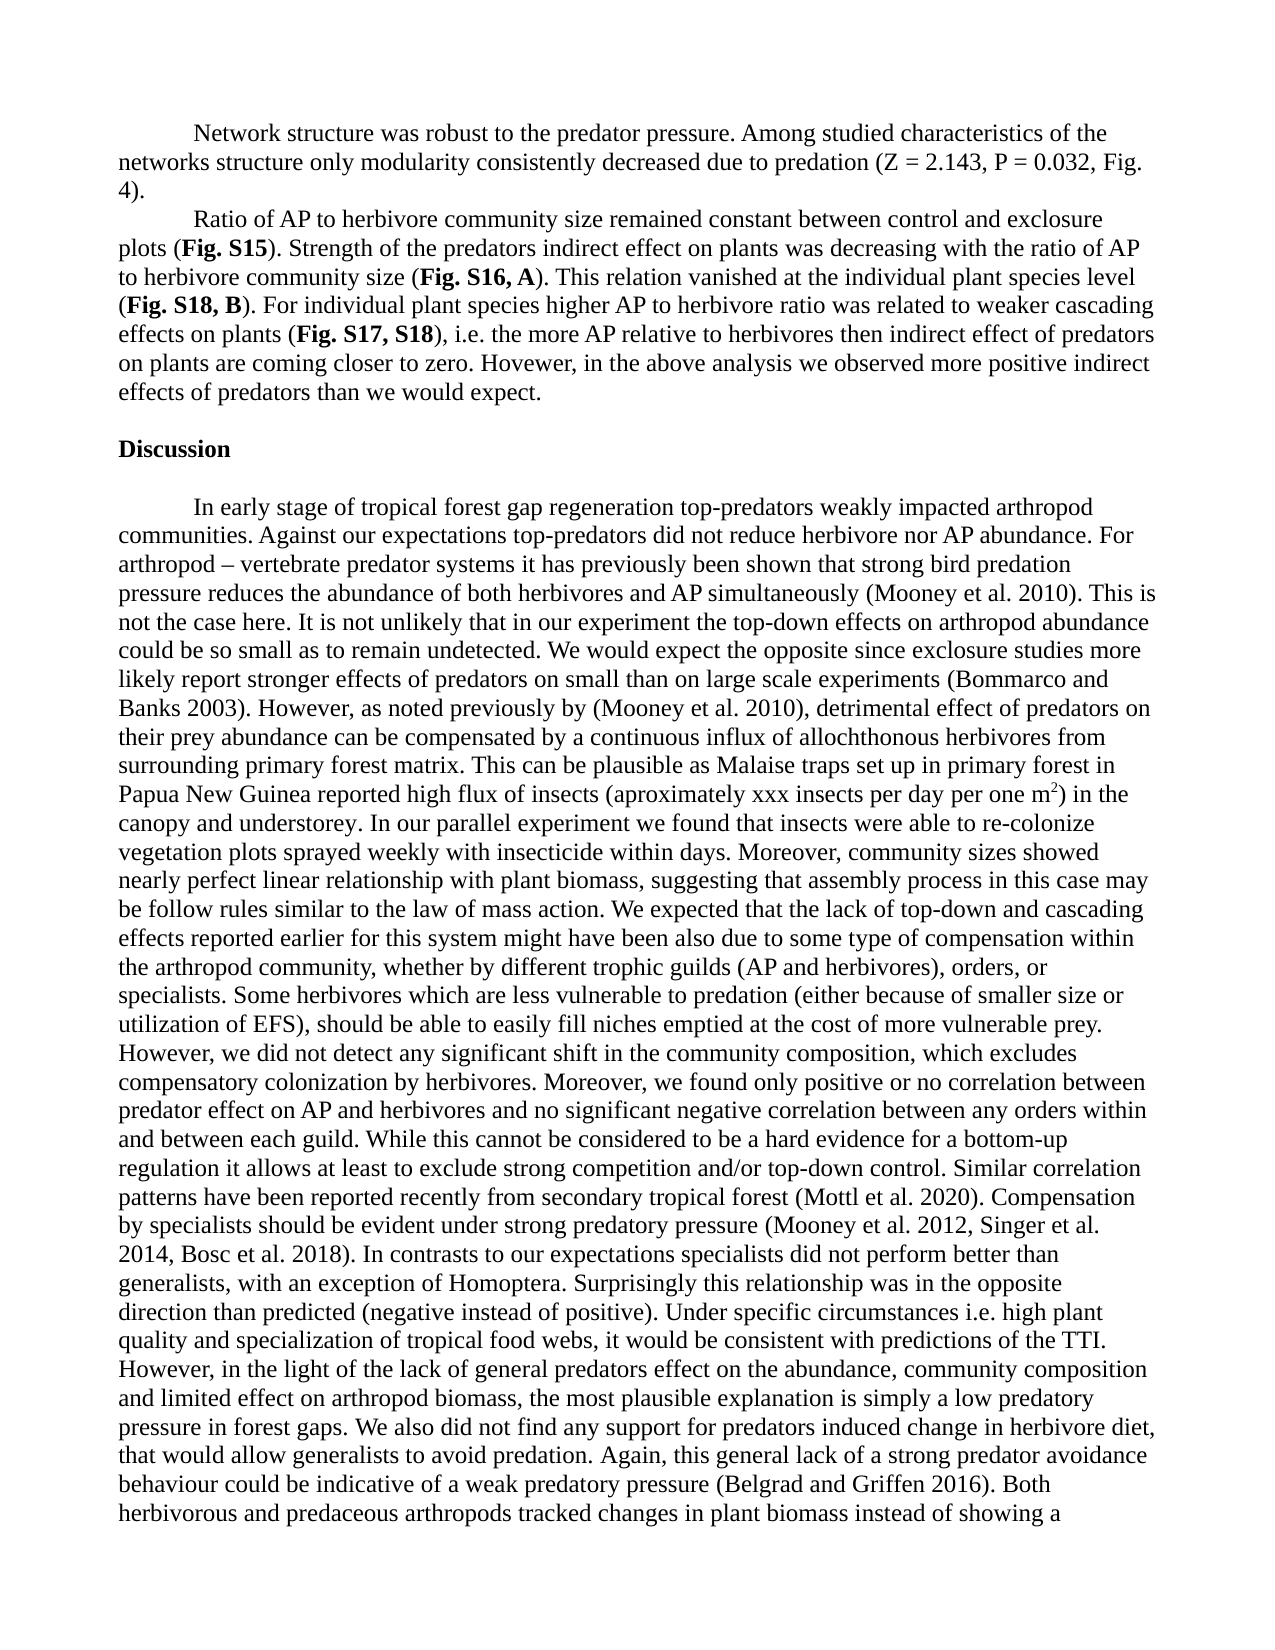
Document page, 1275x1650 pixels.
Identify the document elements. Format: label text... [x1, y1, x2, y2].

text Discussion [118, 406, 1157, 463]
text In early stage of tropical forest gap regeneration top-predators weakly impacted arthropod communities. Against our expectations top-predators did not reduce herbivore nor AP abundance. For arthropod – vertebrate predator systems it has previously been shown that strong bird predation pressure reduces the abundance of both herbivores and AP simultaneously (Mooney et al. 2010). This is not the case here. It is not unlikely that in our experiment the top-down effects on arthropod abundance could be so small as to remain undetected. We would expect the opposite since exclosure studies more likely report stronger effects of predators on small than on large scale experiments (Bommarco and Banks 2003). However, as noted previously by (Mooney et al. 2010), detrimental effect of predators on their prey abundance can be compensated by a continuous influx of allochthonous herbivores from surrounding primary forest matrix. This can be plausible as Malaise traps set up in primary forest in Papua New Guinea reported high flux of insects (aproximately xxx insects per day per one m2) in the canopy and understorey. In our parallel experiment we found that insects were able to re-colonize vegetation plots sprayed weekly with insecticide within days. Moreover, community sizes showed nearly perfect linear relationship with plant biomass, suggesting that assembly process in this case may be follow rules similar to the law of mass action. We expected that the lack of top-down and cascading effects reported earlier for this system might have been also due to some type of compensation within the arthropod community, whether by different trophic guilds (AP and herbivores), orders, or specialists. Some herbivores which are less vulnerable to predation (either because of smaller size or utilization of EFS), should be able to easily fill niches emptied at the cost of more vulnerable prey. However, we did not detect any significant shift in the community composition, which excludes compensatory colonization by herbivores. Moreover, we found only positive or no correlation between predator effect on AP and herbivores and no significant negative correlation between any orders within and between each guild. While this cannot be considered to be a hard evidence for a bottom-up regulation it allows at least to exclude strong competition and/or top-down control. Similar correlation patterns have been reported recently from secondary tropical forest (Mottl et al. 2020). Compensation by specialists should be evident under strong predatory pressure (Mooney et al. 2012, Singer et al. 2014, Bosc et al. 2018). In contrasts to our expectations specialists did not perform better than generalists, with an exception of Homoptera. Surprisingly this relationship was in the opposite direction than predicted (negative instead of positive). Under specific circumstances i.e. high plant quality and specialization of tropical food webs, it would be consistent with predictions of the TTI. However, in the light of the lack of general predators effect on the abundance, community composition and limited effect on arthropod biomass, the most plausible explanation is simply a low predatory pressure in forest gaps. We also did not find any support for predators induced change in herbivore diet, that would allow generalists to avoid predation. Again, this general lack of a strong predator avoidance behaviour could be indicative of a weak predatory pressure (Belgrad and Griffen 2016). Both herbivorous and predaceous arthropods tracked changes in plant biomass instead of showing a [118, 492, 1157, 1527]
text Network structure was robust to the predator pressure. Among studied characteristics of the networks structure only modularity consistently decreased due to predation (Z = 2.143, P = 0.032, Fig. 4). [118, 118, 1157, 204]
text Ratio of AP to herbivore community size remained constant between control and exclosure plots (Fig. S15). Strength of the predators indirect effect on plants was decreasing with the ratio of AP to herbivore community size (Fig. S16, A). This relation vanished at the individual plant species level (Fig. S18, B). For individual plant species higher AP to herbivore ratio was related to weaker cascading effects on plants (Fig. S17, S18), i.e. the more AP relative to herbivores then indirect effect of predators on plants are coming closer to zero. Hovewer, in the above analysis we observed more positive indirect effects of predators than we would expect. [118, 204, 1157, 406]
